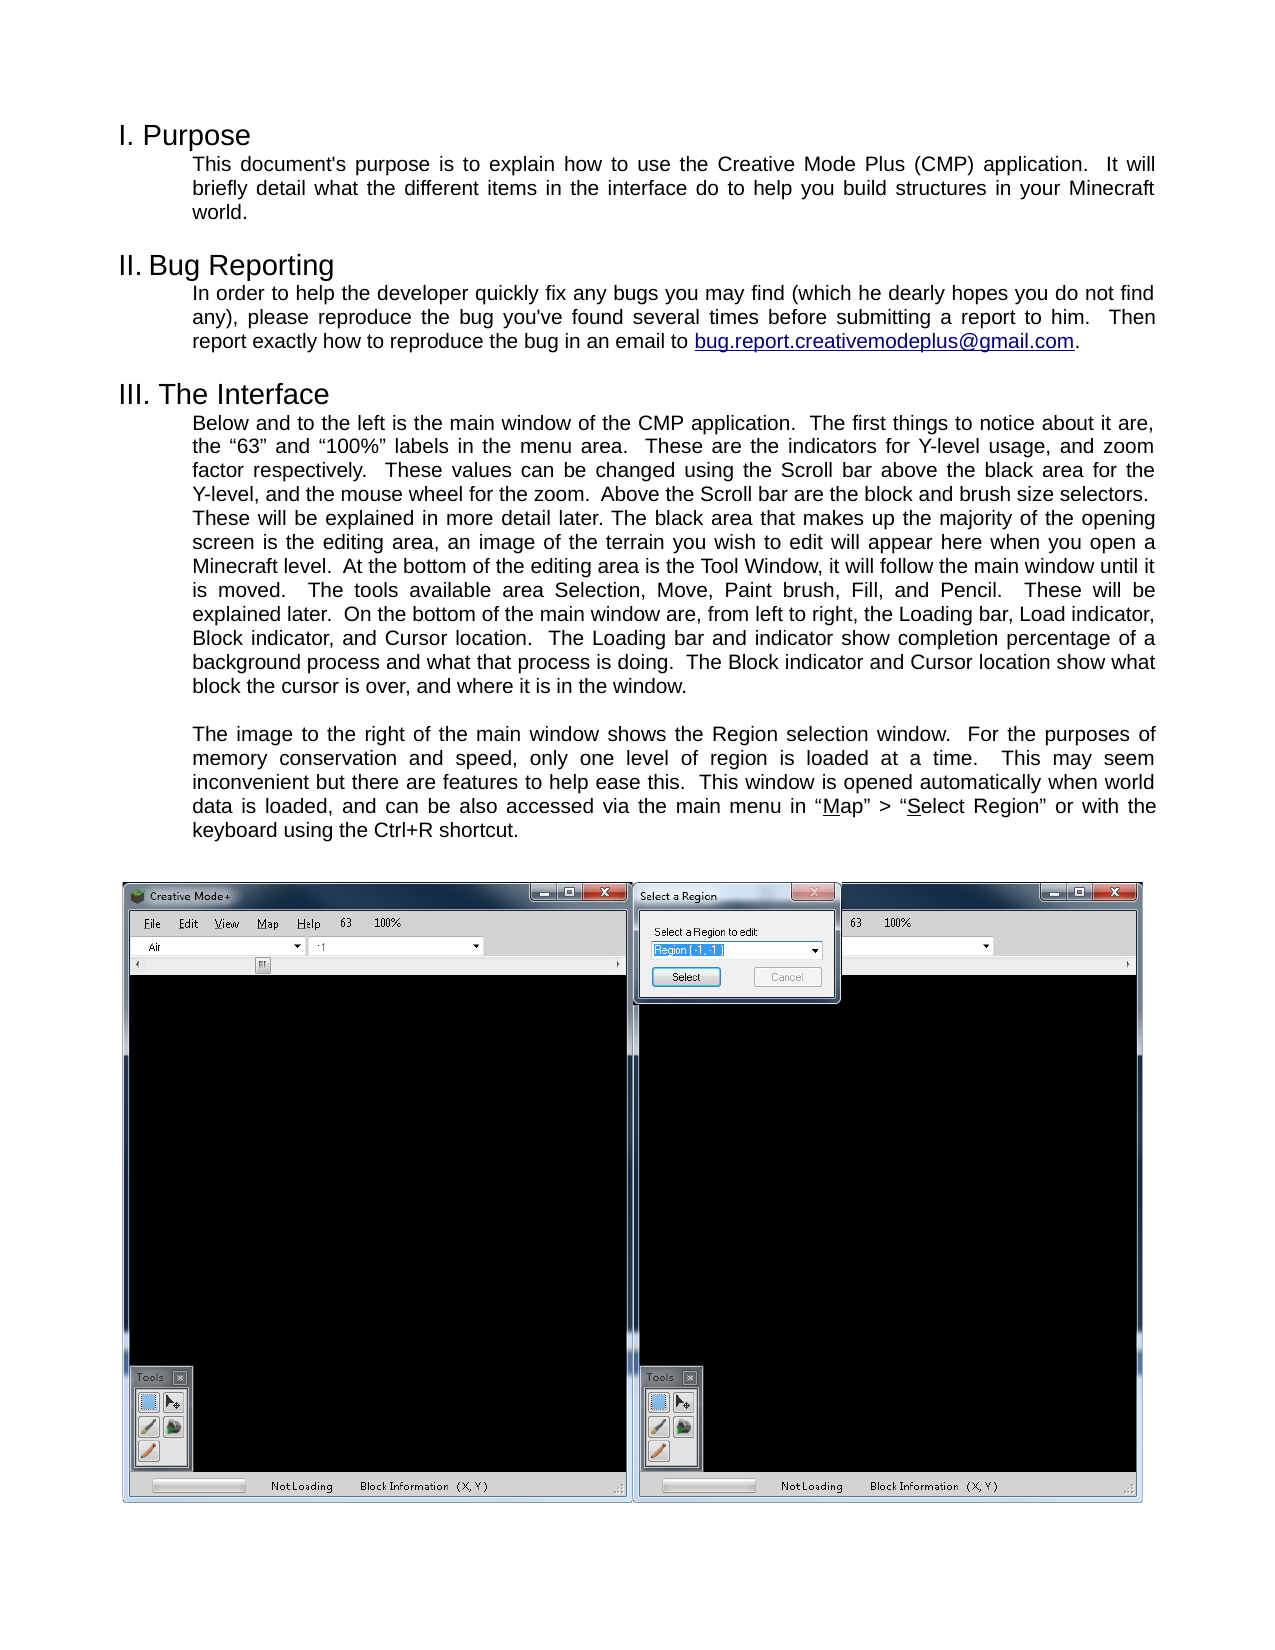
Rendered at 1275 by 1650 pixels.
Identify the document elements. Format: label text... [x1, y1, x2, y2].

text This document's purpose is to explain how to use the Creative Mode Plus (CMP) application. It will briefly detail what the different items in the interface do to help you build structures in your Minecraft world. [118, 152, 1157, 223]
text III. The Interface [118, 377, 1157, 410]
text I. Purpose [118, 118, 1157, 152]
text Below and to the left is the main window of the CMP application. The first things to notice about it are, the “63” and “100%” labels in the menu area. These are the indicators for Y-level usage, and zoom factor respectively. These values can be changed using the Scroll bar above the black area for the Y-level, and the mouse wheel for the zoom. Above the Scroll bar are the block and brush size selectors. These will be explained in more detail later. The black area that makes up the majority of the opening screen is the editing area, an image of the terrain you wish to edit will appear here when you open a Minecraft level. At the bottom of the editing area is the Tool Window, it will follow the main window until it is moved. The tools available area Selection, Move, Paint brush, Fill, and Pencil. These will be explained later. On the bottom of the main window are, from left to right, the Loading bar, Load indicator, Block indicator, and Cursor location. The Loading bar and indicator show completion percentage of a background process and what that process is doing. The Block indicator and Cursor location show what block the cursor is over, and where it is in the window. [118, 410, 1157, 698]
text In order to help the developer quickly fix any bugs you may find (which he dearly hopes you do not find any), please reproduce the bug you've found several times before submitting a report to him. Then report exactly how to reproduce the bug in an email to bug.report.creativemodeplus@gmail.com. [118, 281, 1157, 353]
text II. Bug Reporting [118, 247, 1157, 281]
picture [122, 882, 1143, 1503]
text The image to the right of the main window shows the Region selection window. For the purposes of memory conservation and speed, only one level of region is loaded at a time. This may seem inconvenient but there are features to help ease this. This window is opened automatically when world data is loaded, and can be also accessed via the main menu in “Map” > “Select Region” or with the keyboard using the Ctrl+R shortcut. [118, 722, 1157, 842]
